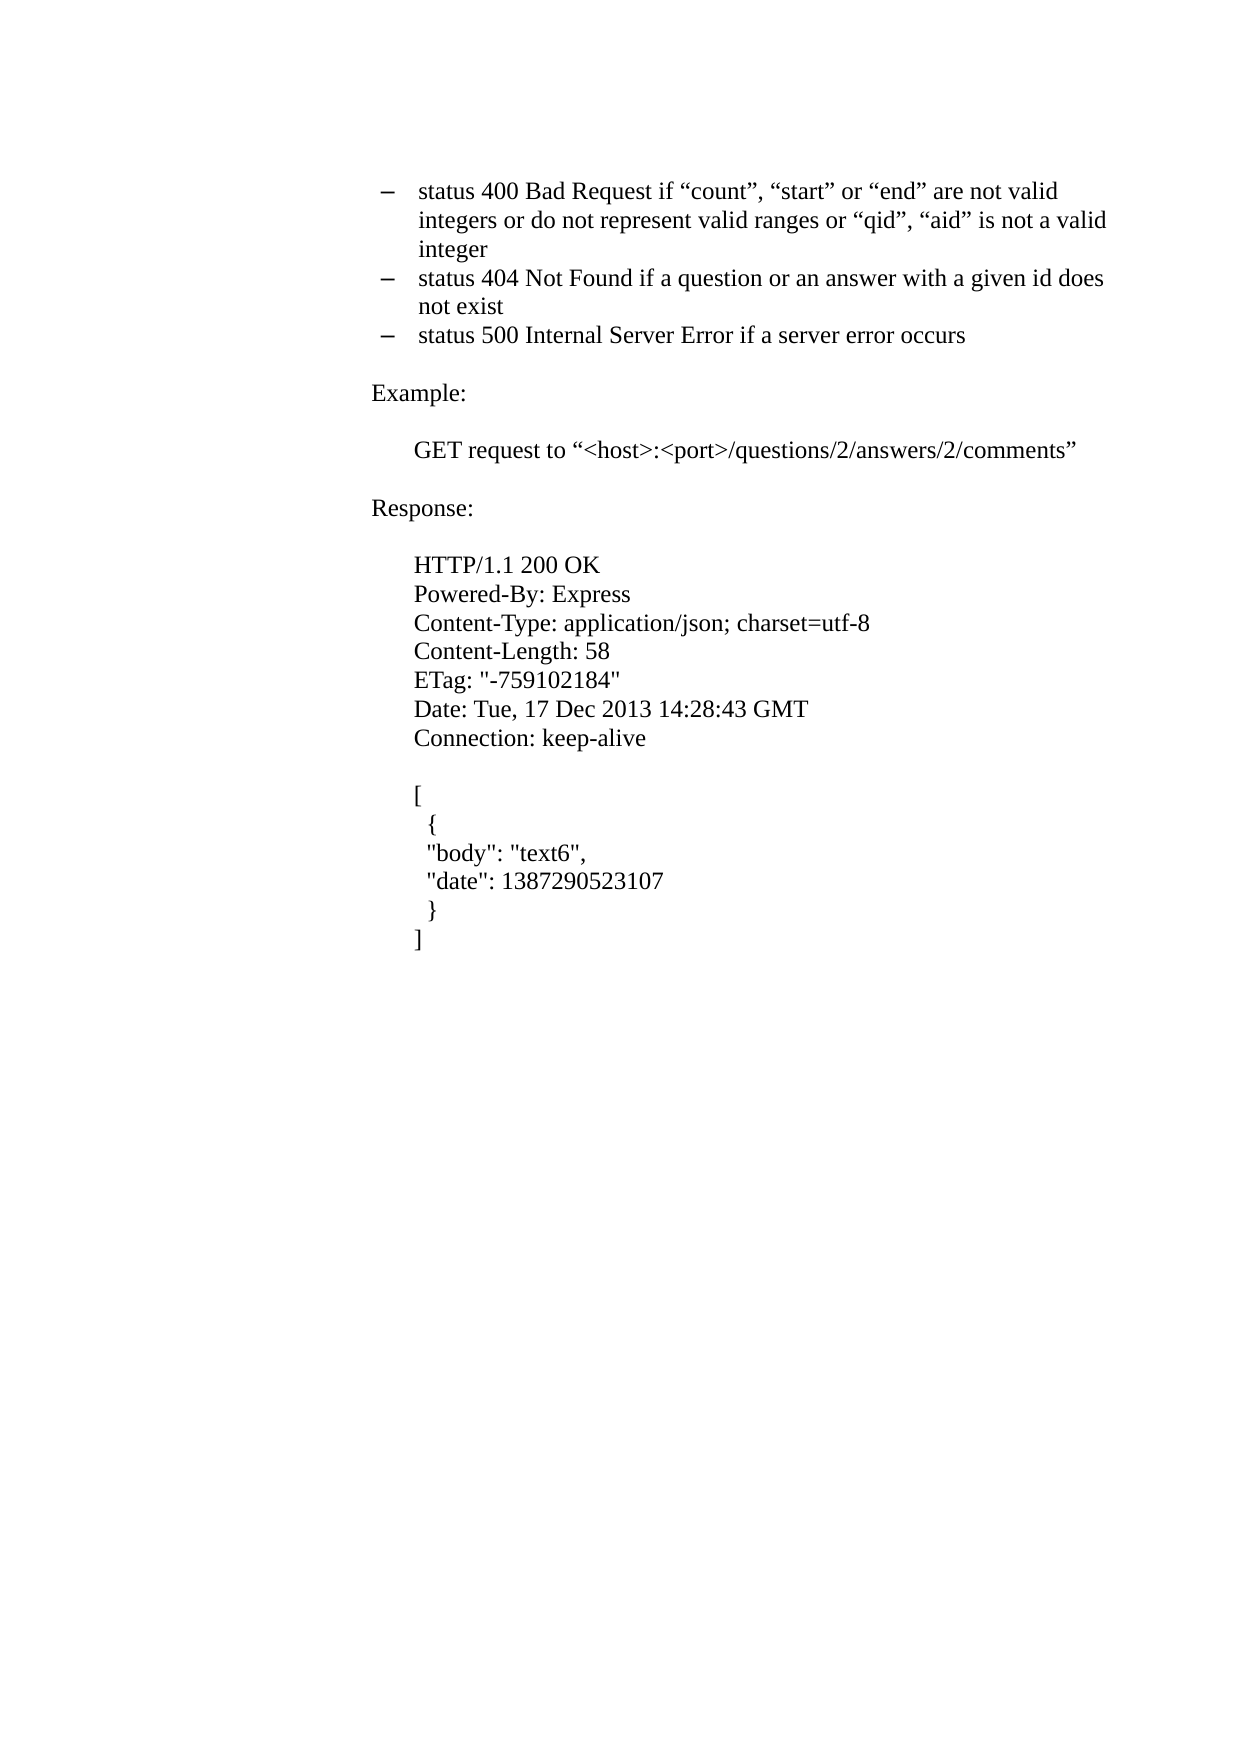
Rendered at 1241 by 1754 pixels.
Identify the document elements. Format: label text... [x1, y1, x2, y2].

list status 500 Internal Server Error if a server error occurs [381, 320, 1122, 378]
text ] [118, 924, 1122, 953]
text Example: [118, 378, 1122, 406]
text } [118, 895, 1122, 924]
text Powered-By: Express [118, 579, 1122, 608]
text [ [118, 780, 1122, 809]
text HTTP/1.1 200 OK [118, 550, 1122, 579]
text Response: [118, 493, 1122, 521]
text "date": 1387290523107 [118, 866, 1122, 895]
text GET request to “<host>:<port>/questions/2/answers/2/comments” [118, 435, 1122, 464]
text "body": "text6", [118, 838, 1122, 866]
text Content-Length: 58 [118, 636, 1122, 665]
list status 400 Bad Request if “count”, “start” or “end” are not valid integers or do not represent valid ranges or “qid”, “aid” is not a valid integer [381, 176, 1122, 263]
text Content-Type: application/json; charset=utf-8 [118, 608, 1122, 636]
list status 404 Not Found if a question or an answer with a given id does not exist [381, 263, 1122, 320]
text ETag: "-759102184" [118, 665, 1122, 694]
text { [118, 809, 1122, 838]
text Date: Tue, 17 Dec 2013 14:28:43 GMT [118, 694, 1122, 723]
text Connection: keep-alive [118, 723, 1122, 751]
